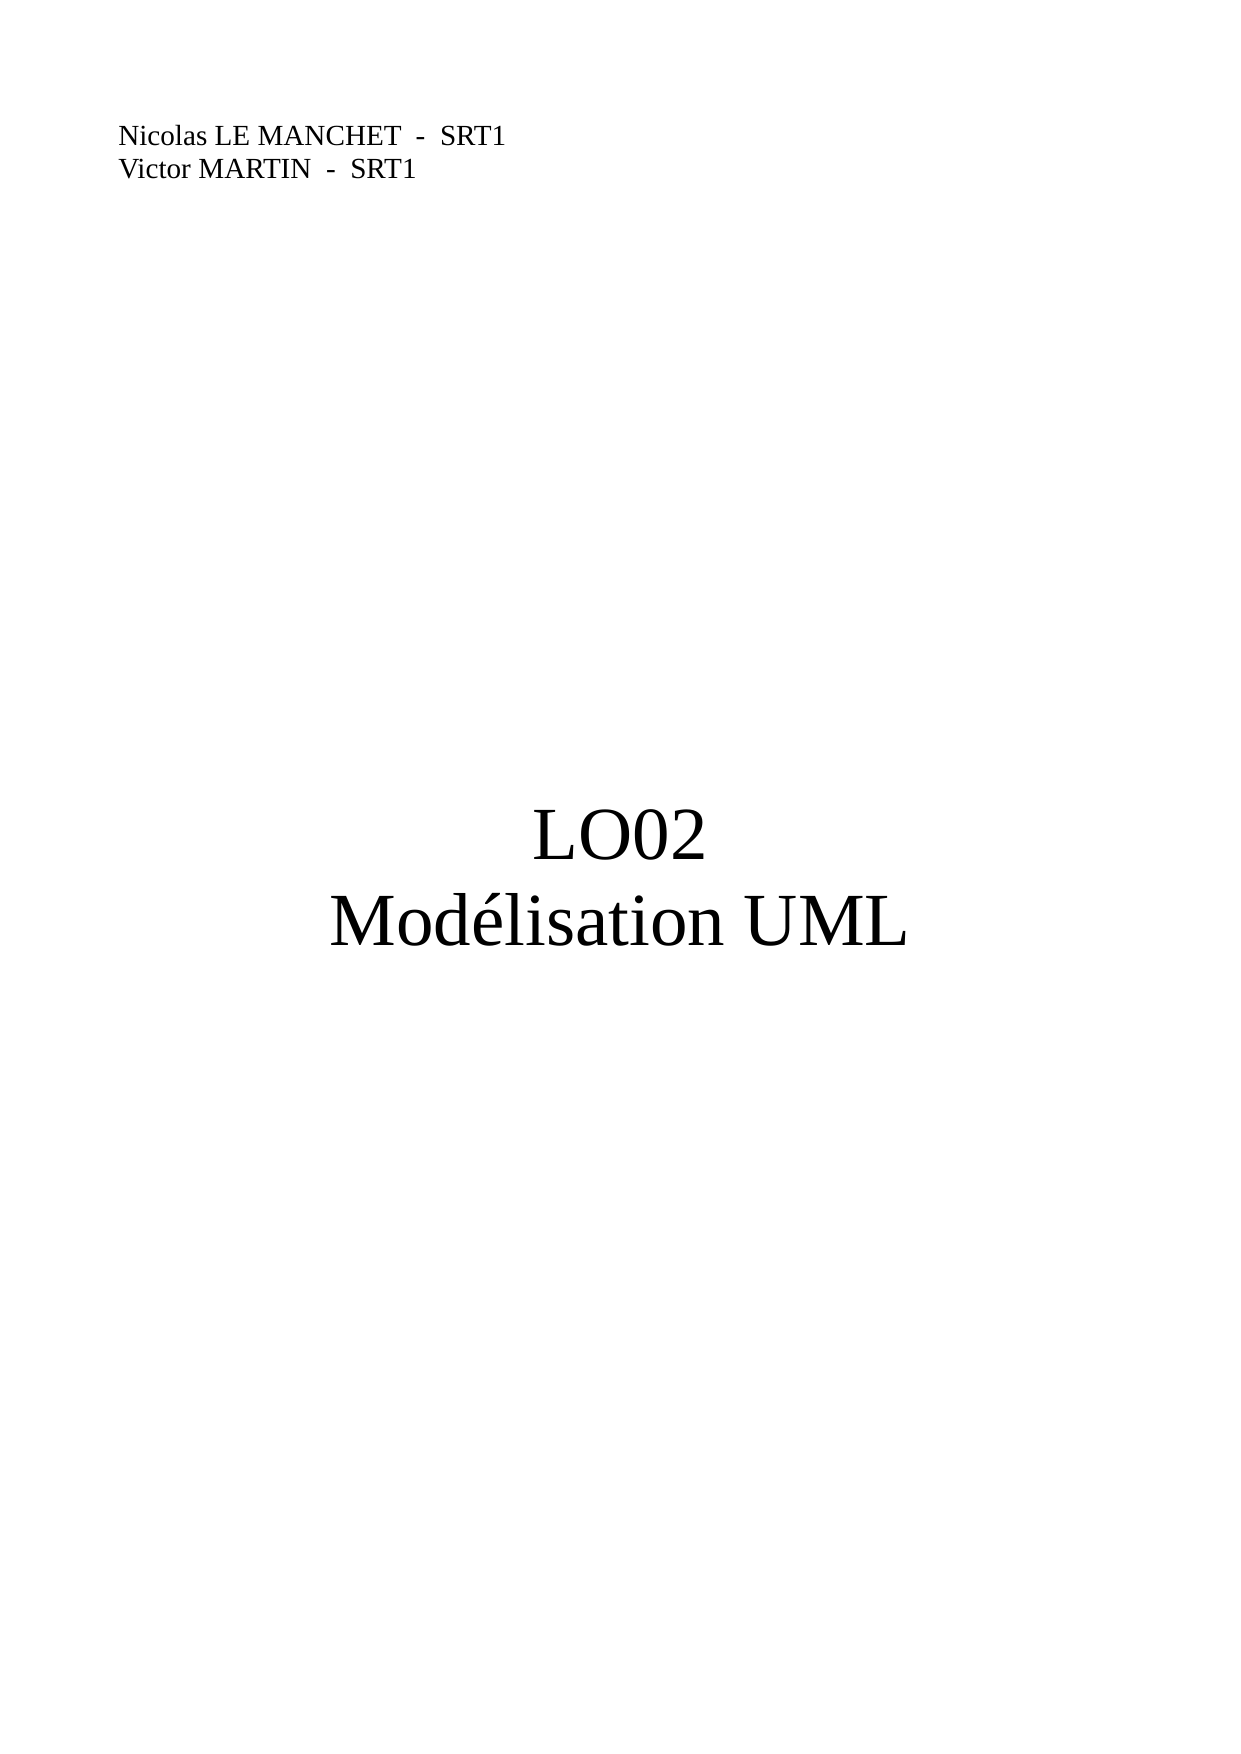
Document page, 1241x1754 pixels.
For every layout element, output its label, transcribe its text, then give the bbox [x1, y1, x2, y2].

text Modélisation UML [118, 875, 1122, 961]
text Victor MARTIN - SRT1 [118, 152, 1122, 185]
text LO02 [118, 789, 1122, 875]
text Nicolas LE MANCHET - SRT1 [118, 118, 1122, 152]
